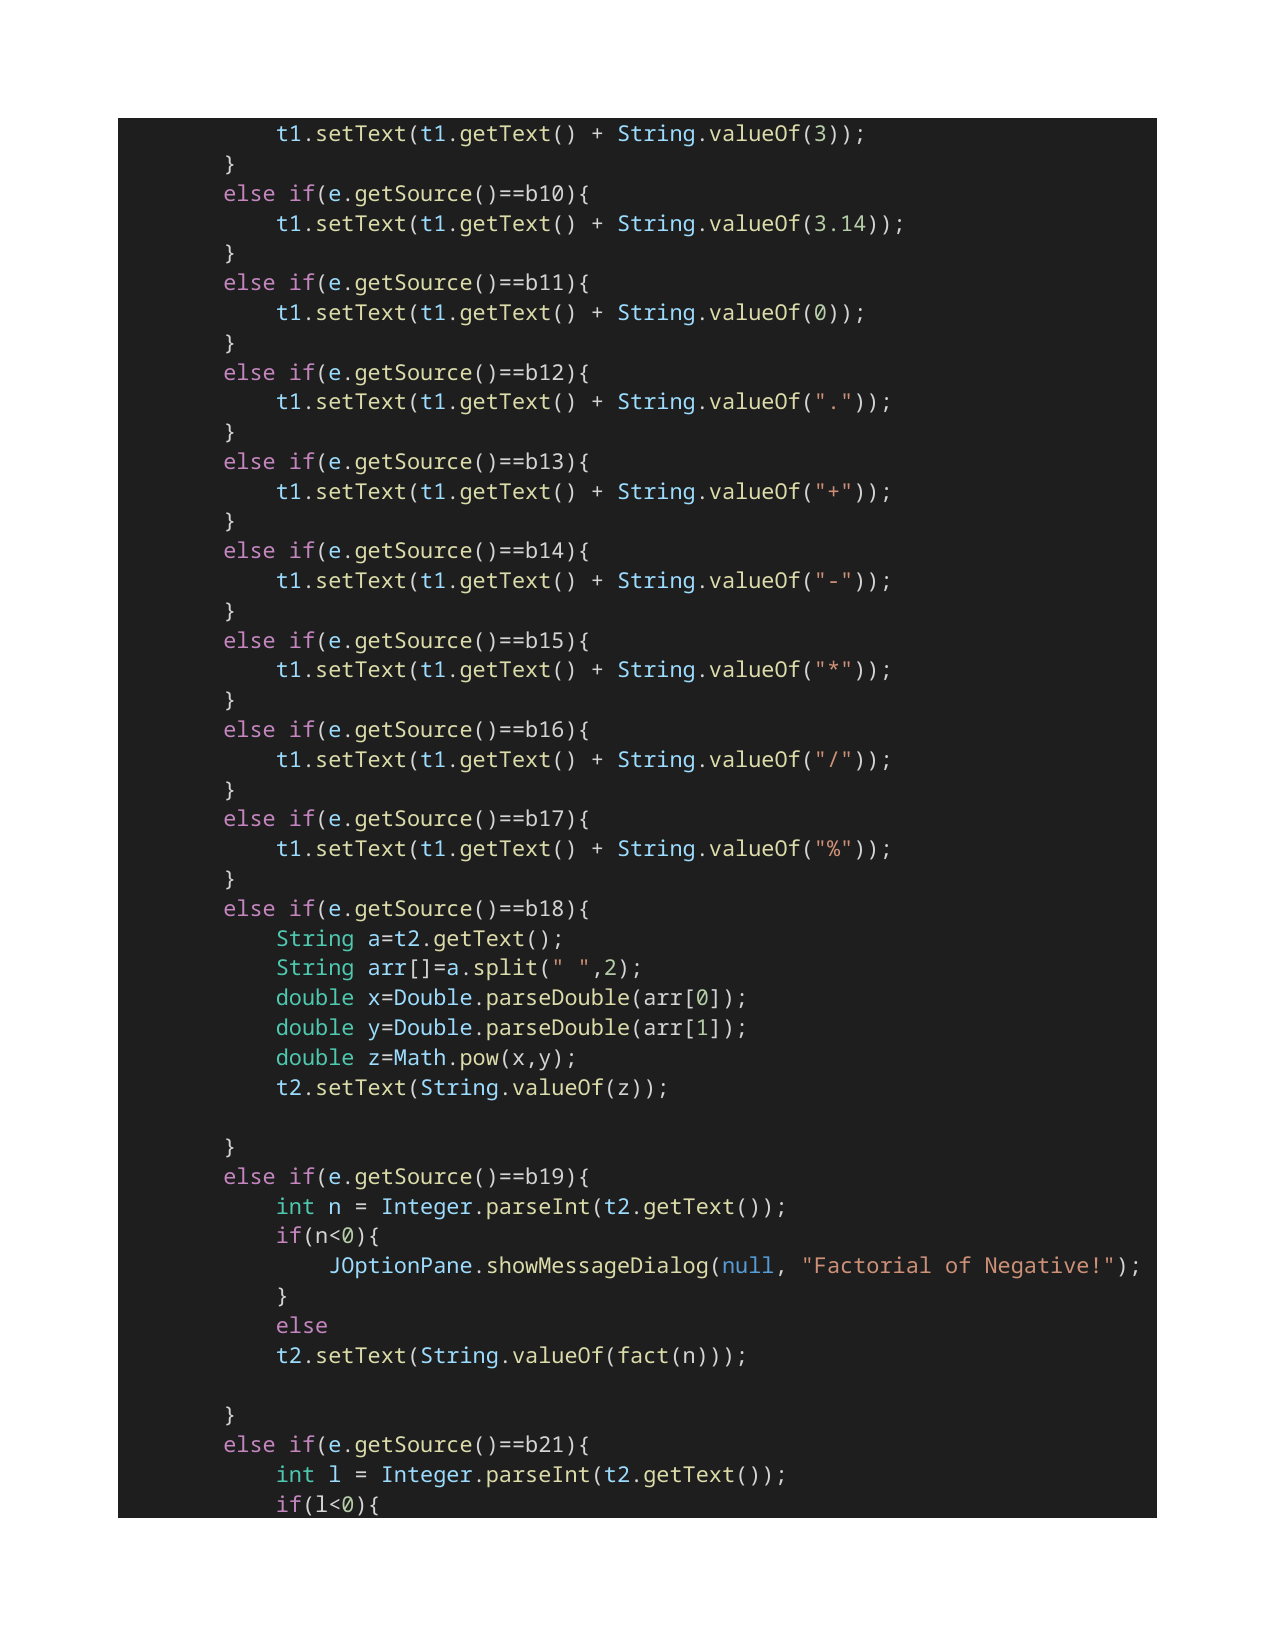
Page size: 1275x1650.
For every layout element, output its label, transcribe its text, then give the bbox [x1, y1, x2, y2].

text t1.setText(t1.getText() + String.valueOf("+")); [118, 476, 1157, 505]
text } [118, 327, 1157, 356]
text } [118, 1399, 1157, 1429]
text else if(e.getSource()==b10){ [118, 178, 1157, 207]
text else if(e.getSource()==b17){ [118, 803, 1157, 833]
text t1.setText(t1.getText() + String.valueOf(".")); [118, 386, 1157, 416]
text else if(e.getSource()==b15){ [118, 624, 1157, 654]
text } [118, 1131, 1157, 1161]
text } [118, 595, 1157, 624]
text JOptionPane.showMessageDialog(null, "Factorial of Negative!"); [118, 1250, 1157, 1280]
text double z=Math.pow(x,y); [118, 1042, 1157, 1071]
text } [118, 416, 1157, 446]
text else if(e.getSource()==b18){ [118, 893, 1157, 922]
text t1.setText(t1.getText() + String.valueOf("-")); [118, 565, 1157, 595]
text else if(e.getSource()==b16){ [118, 714, 1157, 744]
text if(l<0){ [118, 1488, 1157, 1518]
text } [118, 1280, 1157, 1310]
text t1.setText(t1.getText() + String.valueOf("*")); [118, 654, 1157, 684]
text else if(e.getSource()==b12){ [118, 356, 1157, 386]
text String arr[]=a.split(" ",2); [118, 952, 1157, 982]
text t1.setText(t1.getText() + String.valueOf("/")); [118, 744, 1157, 773]
text else if(e.getSource()==b13){ [118, 446, 1157, 476]
text } [118, 863, 1157, 893]
text if(n<0){ [118, 1220, 1157, 1250]
text } [118, 148, 1157, 178]
text t1.setText(t1.getText() + String.valueOf(0)); [118, 297, 1157, 327]
text else if(e.getSource()==b19){ [118, 1161, 1157, 1191]
text } [118, 684, 1157, 714]
text t1.setText(t1.getText() + String.valueOf(3)); [118, 118, 1157, 148]
text t2.setText(String.valueOf(fact(n))); [118, 1339, 1157, 1369]
text else [118, 1310, 1157, 1339]
text String a=t2.getText(); [118, 922, 1157, 952]
text t1.setText(t1.getText() + String.valueOf("%")); [118, 833, 1157, 863]
text } [118, 773, 1157, 803]
text else if(e.getSource()==b14){ [118, 535, 1157, 565]
text t2.setText(String.valueOf(z)); [118, 1071, 1157, 1101]
text } [118, 505, 1157, 535]
text int l = Integer.parseInt(t2.getText()); [118, 1459, 1157, 1488]
text double y=Double.parseDouble(arr[1]); [118, 1012, 1157, 1042]
text double x=Double.parseDouble(arr[0]); [118, 982, 1157, 1012]
text else if(e.getSource()==b11){ [118, 267, 1157, 297]
text } [118, 237, 1157, 267]
text t1.setText(t1.getText() + String.valueOf(3.14)); [118, 207, 1157, 237]
text else if(e.getSource()==b21){ [118, 1429, 1157, 1459]
text int n = Integer.parseInt(t2.getText()); [118, 1191, 1157, 1220]
